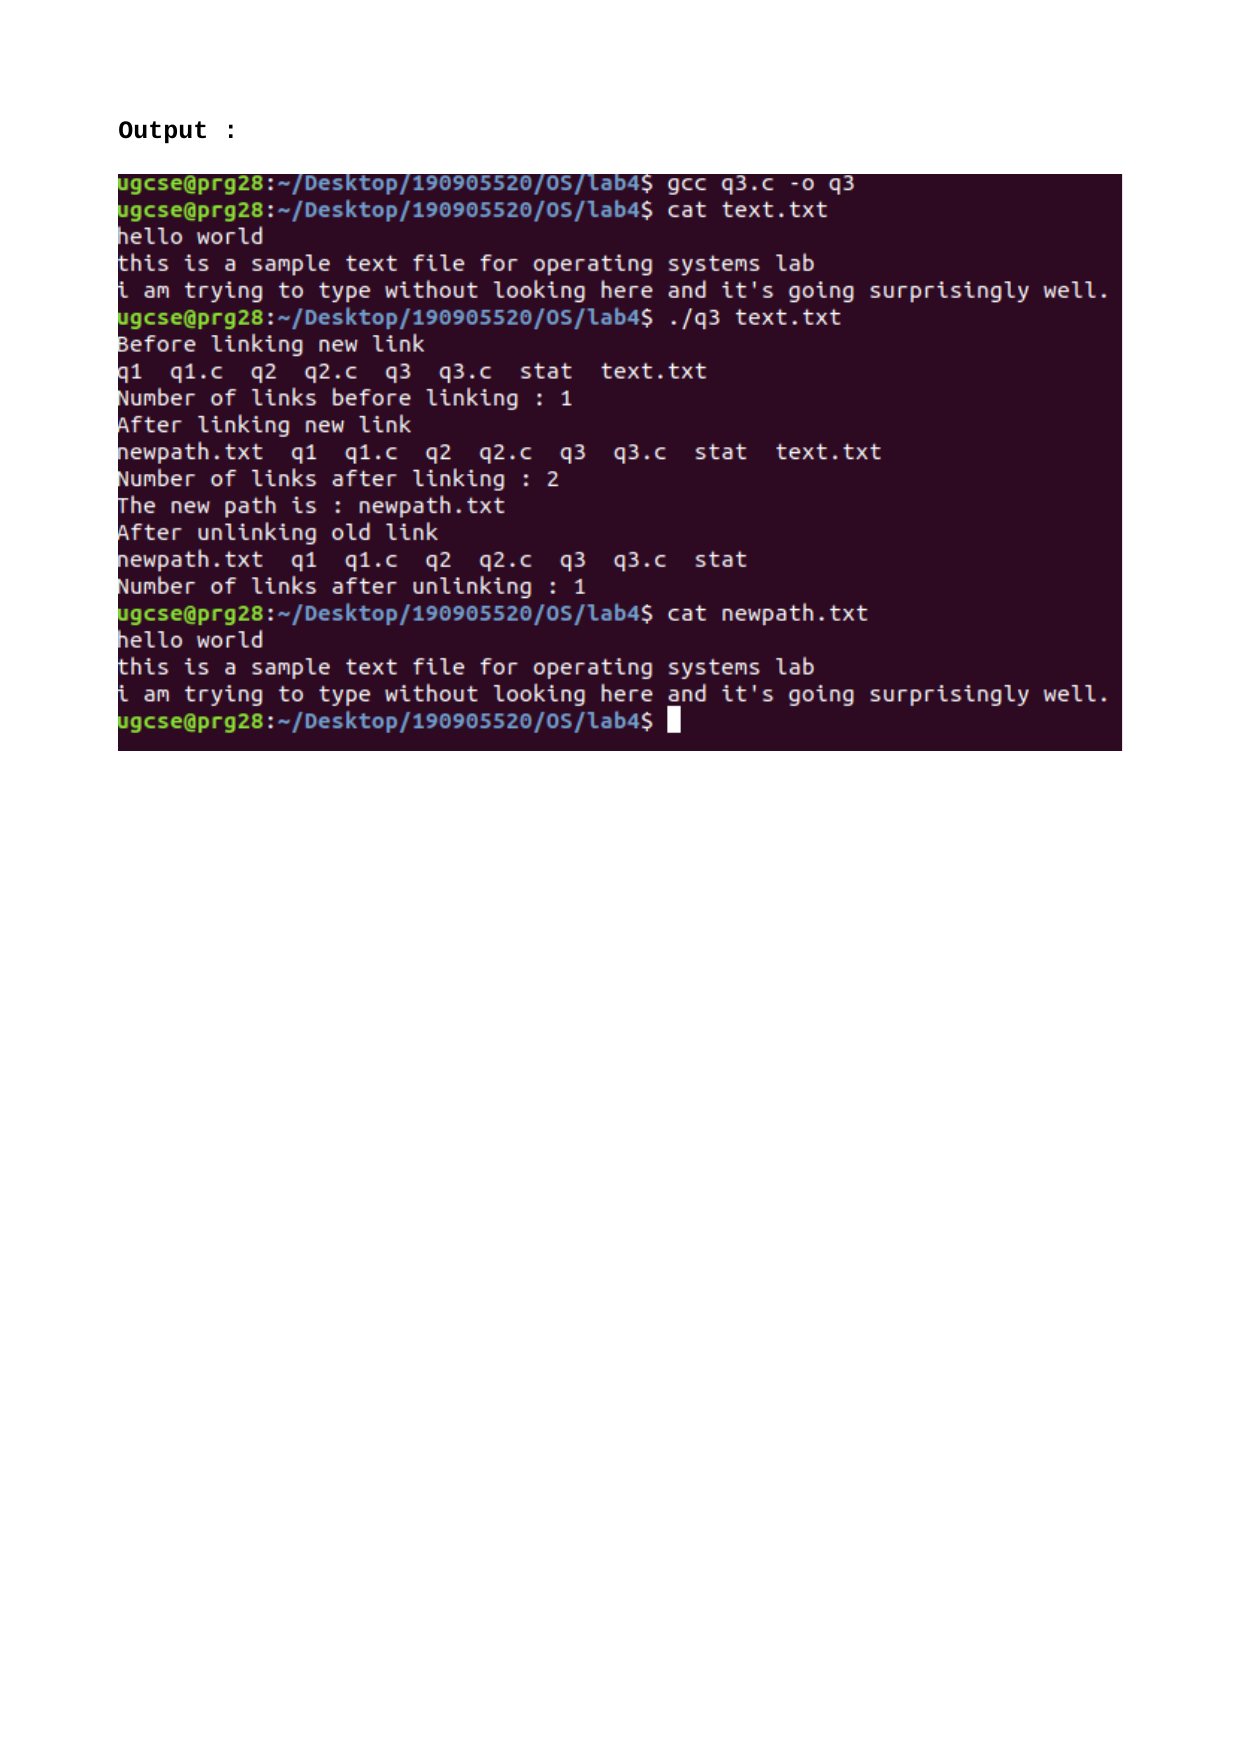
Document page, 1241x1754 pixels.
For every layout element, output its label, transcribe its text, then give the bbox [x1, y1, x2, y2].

text Output : [118, 118, 1122, 146]
picture [118, 174, 1123, 751]
